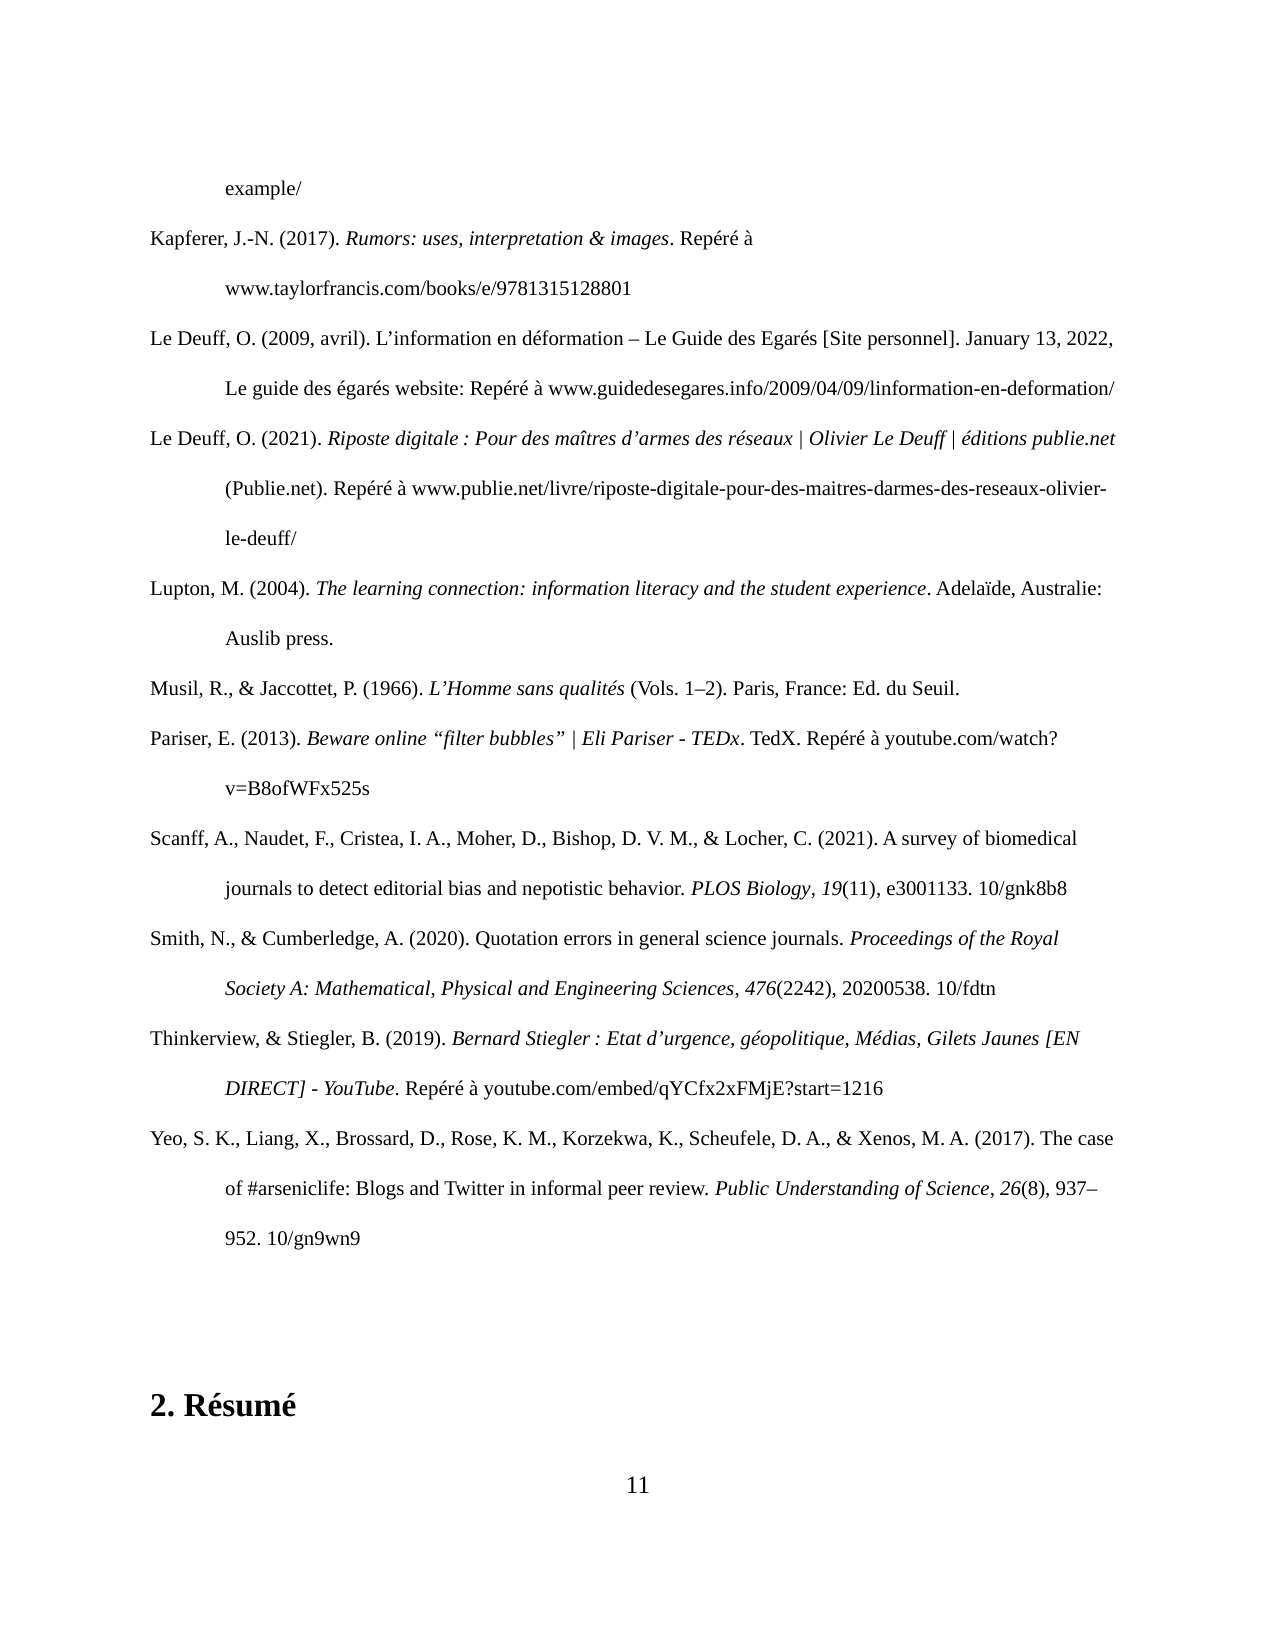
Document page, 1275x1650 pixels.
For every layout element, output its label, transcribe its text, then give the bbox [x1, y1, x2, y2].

text Kapferer, J.-N. (2017). Rumors: uses, interpretation & images. Repéré à www.taylorfrancis.com/books/e/9781315128801 [150, 200, 1125, 300]
text Smith, N., & Cumberledge, A. (2020). Quotation errors in general science journals. Proceedings of the Royal Society A: Mathematical, Physical and Engineering Sciences, 476(2242), 20200538. 10/fdtn [150, 900, 1125, 1000]
text Le Deuff, O. (2021). Riposte digitale : Pour des maîtres d’armes des réseaux | Olivier Le Deuff | éditions publie.net (Publie.net). Repéré à www.publie.net/livre/riposte-digitale-pour-des-maitres-darmes-des-reseaux-olivier-le-deuff/ [150, 400, 1125, 550]
text Lupton, M. (2004). The learning connection: information literacy and the student experience. Adelaïde, Australie: Auslib press. [150, 550, 1125, 650]
text Thinkerview, & Stiegler, B. (2019). Bernard Stiegler : Etat d’urgence, géopolitique, Médias, Gilets Jaunes [EN DIRECT] - YouTube. Repéré à youtube.com/embed/qYCfx2xFMjE?start=1216 [150, 1000, 1125, 1100]
text Musil, R., & Jaccottet, P. (1966). L’Homme sans qualités (Vols. 1–2). Paris, France: Ed. du Seuil. [150, 650, 1125, 700]
text 2. Résumé [150, 1385, 1125, 1423]
text Scanff, A., Naudet, F., Cristea, I. A., Moher, D., Bishop, D. V. M., & Locher, C. (2021). A survey of biomedical journals to detect editorial bias and nepotistic behavior. PLOS Biology, 19(11), e3001133. 10/gnk8b8 [150, 800, 1125, 900]
text Pariser, E. (2013). Beware online “filter bubbles” | Eli Pariser - TEDx. TedX. Repéré à youtube.com/watch?v=B8ofWFx525s [150, 700, 1125, 800]
text Le Deuff, O. (2009, avril). L’information en déformation – Le Guide des Egarés [Site personnel]. January 13, 2022, Le guide des égarés website: Repéré à www.guidedesegares.info/2009/04/09/linformation-en-deformation/ [150, 300, 1125, 400]
text example/ [150, 150, 1125, 200]
text Yeo, S. K., Liang, X., Brossard, D., Rose, K. M., Korzekwa, K., Scheufele, D. A., & Xenos, M. A. (2017). The case of #arseniclife: Blogs and Twitter in informal peer review. Public Understanding of Science, 26(8), 937–952. 10/gn9wn9 [150, 1100, 1125, 1250]
